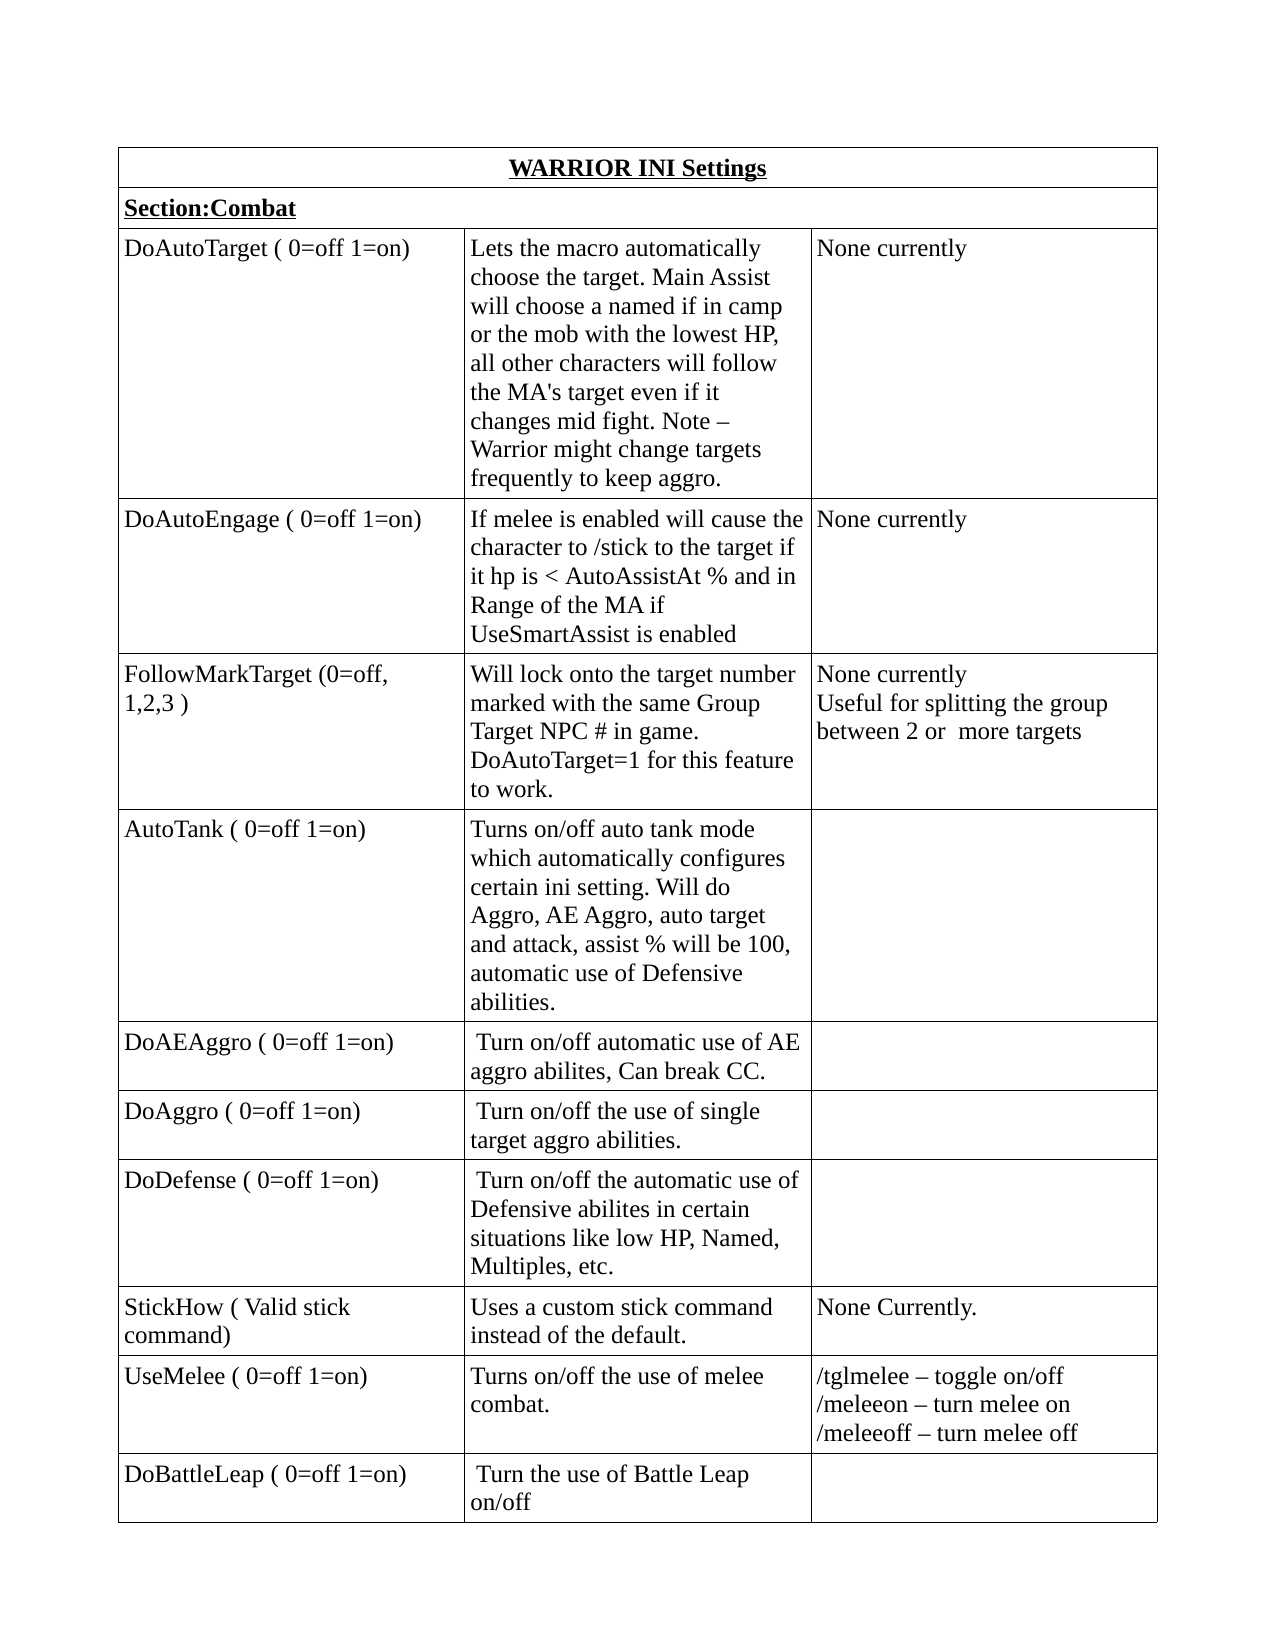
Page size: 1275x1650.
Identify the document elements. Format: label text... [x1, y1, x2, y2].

table_cell Turns on/off auto tank mode which automatically configures certain ini setting. Will do Aggro, AE Aggro, auto target and attack, assist % will be 100, automatic use of Defensive abilities. [465, 810, 811, 1021]
table_cell Turn the use of Battle Leap on/off [465, 1454, 811, 1522]
table_cell DoAEAggro ( 0=off 1=on) [119, 1022, 464, 1090]
table_cell None currently Useful for splitting the group between 2 or more targets [812, 654, 1157, 808]
table_cell [812, 810, 1157, 1021]
table_cell [812, 1454, 1157, 1522]
table_cell Section:Combat [119, 188, 1157, 227]
table_cell FollowMarkTarget (0=off, 1,2,3 ) [119, 654, 464, 808]
table_cell DoBattleLeap ( 0=off 1=on) [119, 1454, 464, 1522]
table_cell None currently [812, 499, 1157, 653]
table_cell If melee is enabled will cause the character to /stick to the target if it hp is < AutoAssistAt % and in Range of the MA if UseSmartAssist is enabled [465, 499, 811, 653]
table_cell Lets the macro automatically choose the target. Main Assist will choose a named if in camp or the mob with the lowest HP, all other characters will follow the MA's target even if it changes mid fight. Note – Warrior might change targets frequently to keep aggro. [465, 229, 811, 498]
table_cell DoAutoEngage ( 0=off 1=on) [119, 499, 464, 653]
table_cell UseMelee ( 0=off 1=on) [119, 1356, 464, 1453]
table_cell None currently [812, 229, 1157, 498]
table_cell None Currently. [812, 1287, 1157, 1355]
table_cell DoAggro ( 0=off 1=on) [119, 1091, 464, 1159]
table_cell [812, 1022, 1157, 1090]
table_cell Turn on/off the use of single target aggro abilities. [465, 1091, 811, 1159]
table_cell Uses a custom stick command instead of the default. [465, 1287, 811, 1355]
table_cell Turn on/off the automatic use of Defensive abilites in certain situations like low HP, Named, Multiples, etc. [465, 1160, 811, 1286]
table_cell [812, 1091, 1157, 1159]
table_cell StickHow ( Valid stick command) [119, 1287, 464, 1355]
table_cell AutoTank ( 0=off 1=on) [119, 810, 464, 1021]
table_cell DoAutoTarget ( 0=off 1=on) [119, 229, 464, 498]
table_cell [812, 1160, 1157, 1286]
table_header WARRIOR INI Settings [119, 148, 1157, 187]
table_cell /tglmelee – toggle on/off /meleeon – turn melee on /meleeoff – turn melee off [812, 1356, 1157, 1453]
table_cell Will lock onto the target number marked with the same Group Target NPC # in game. DoAutoTarget=1 for this feature to work. [465, 654, 811, 808]
table_cell DoDefense ( 0=off 1=on) [119, 1160, 464, 1286]
table_cell Turn on/off automatic use of AE aggro abilites, Can break CC. [465, 1022, 811, 1090]
table_cell Turns on/off the use of melee combat. [465, 1356, 811, 1453]
